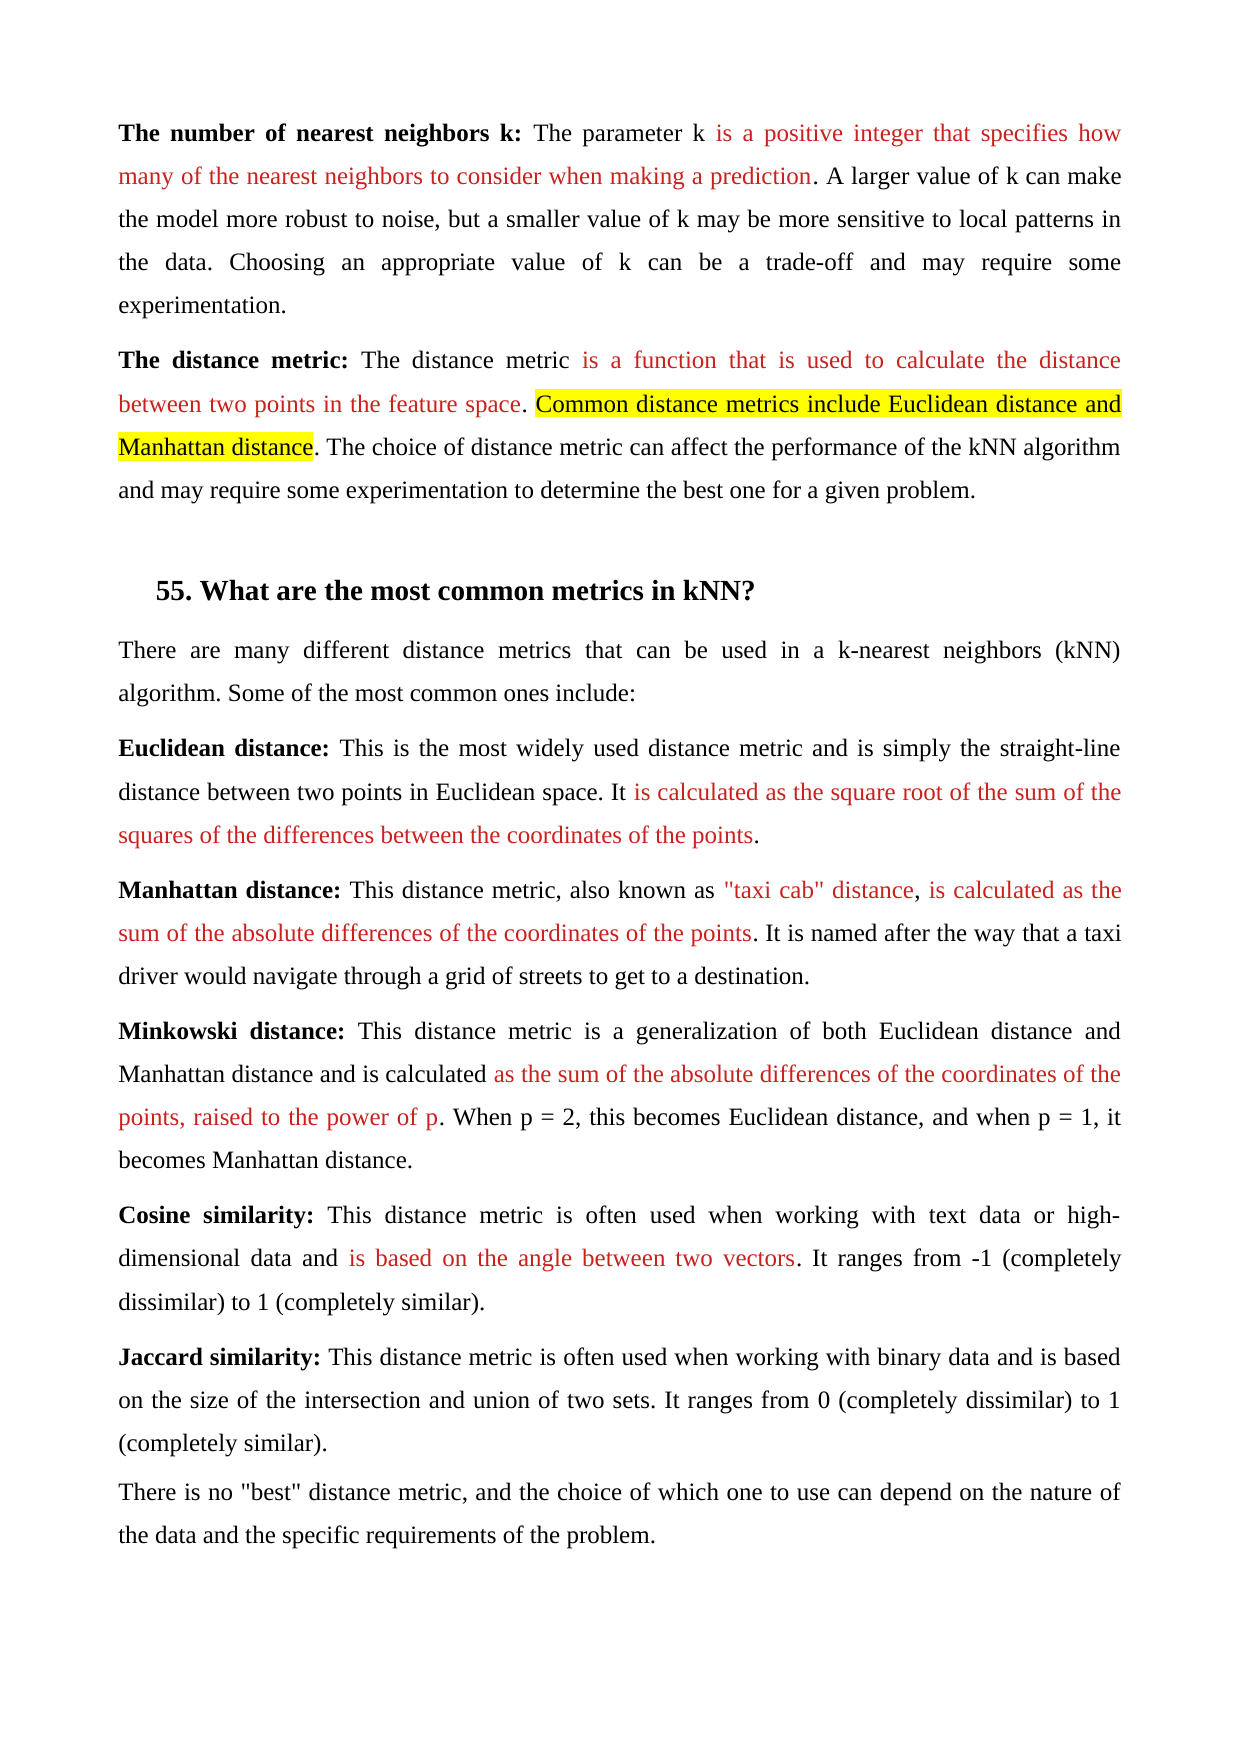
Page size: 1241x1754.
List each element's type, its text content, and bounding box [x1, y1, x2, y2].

text The number of nearest neighbors k: The parameter k is a positive integer that specifies how many of the nearest neighbors to consider when making a prediction. A larger value of k can make the model more robust to noise, but a smaller value of k may be more sensitive to local patterns in the data. Choosing an appropriate value of k can be a trade-off and may require some experimentation. [118, 118, 1122, 319]
text Jaccard similarity: This distance metric is often used when working with binary data and is based on the size of the intersection and union of two sets. It ranges from 0 (completely dissimilar) to 1 (completely similar). [118, 1342, 1122, 1457]
text There are many different distance metrics that can be used in a k-nearest neighbors (kNN) algorithm. Some of the most common ones include: [118, 635, 1122, 707]
text Euclidean distance: This is the most widely used distance metric and is simply the straight-line distance between two points in Euclidean space. It is calculated as the square root of the sum of the squares of the differences between the coordinates of the points. [118, 733, 1122, 848]
text Cosine similarity: This distance metric is often used when working with text data or high-dimensional data and is based on the angle between two vectors. It ranges from -1 (completely dissimilar) to 1 (completely similar). [118, 1200, 1122, 1315]
text The distance metric: The distance metric is a function that is used to calculate the distance between two points in the feature space. Common distance metrics include Euclidean distance and Manhattan distance. The choice of distance metric can affect the performance of the kNN algorithm and may require some experimentation to determine the best one for a given problem. [118, 346, 1122, 504]
text There is no "best" distance metric, and the choice of which one to use can depend on the nature of the data and the specific requirements of the problem. [118, 1477, 1122, 1549]
text Minkowski distance: This distance metric is a generalization of both Euclidean distance and Manhattan distance and is calculated as the sum of the absolute differences of the coordinates of the points, raised to the power of p. When p = 2, this becomes Euclidean distance, and when p = 1, it becomes Manhattan distance. [118, 1016, 1122, 1174]
text Manhattan distance: This distance metric, also known as "taxi cab" distance, is calculated as the sum of the absolute differences of the coordinates of the points. It is named after the way that a taxi driver would navigate through a grid of streets to get to a destination. [118, 875, 1122, 990]
list What are the most common metrics in kNN? [156, 573, 1122, 607]
